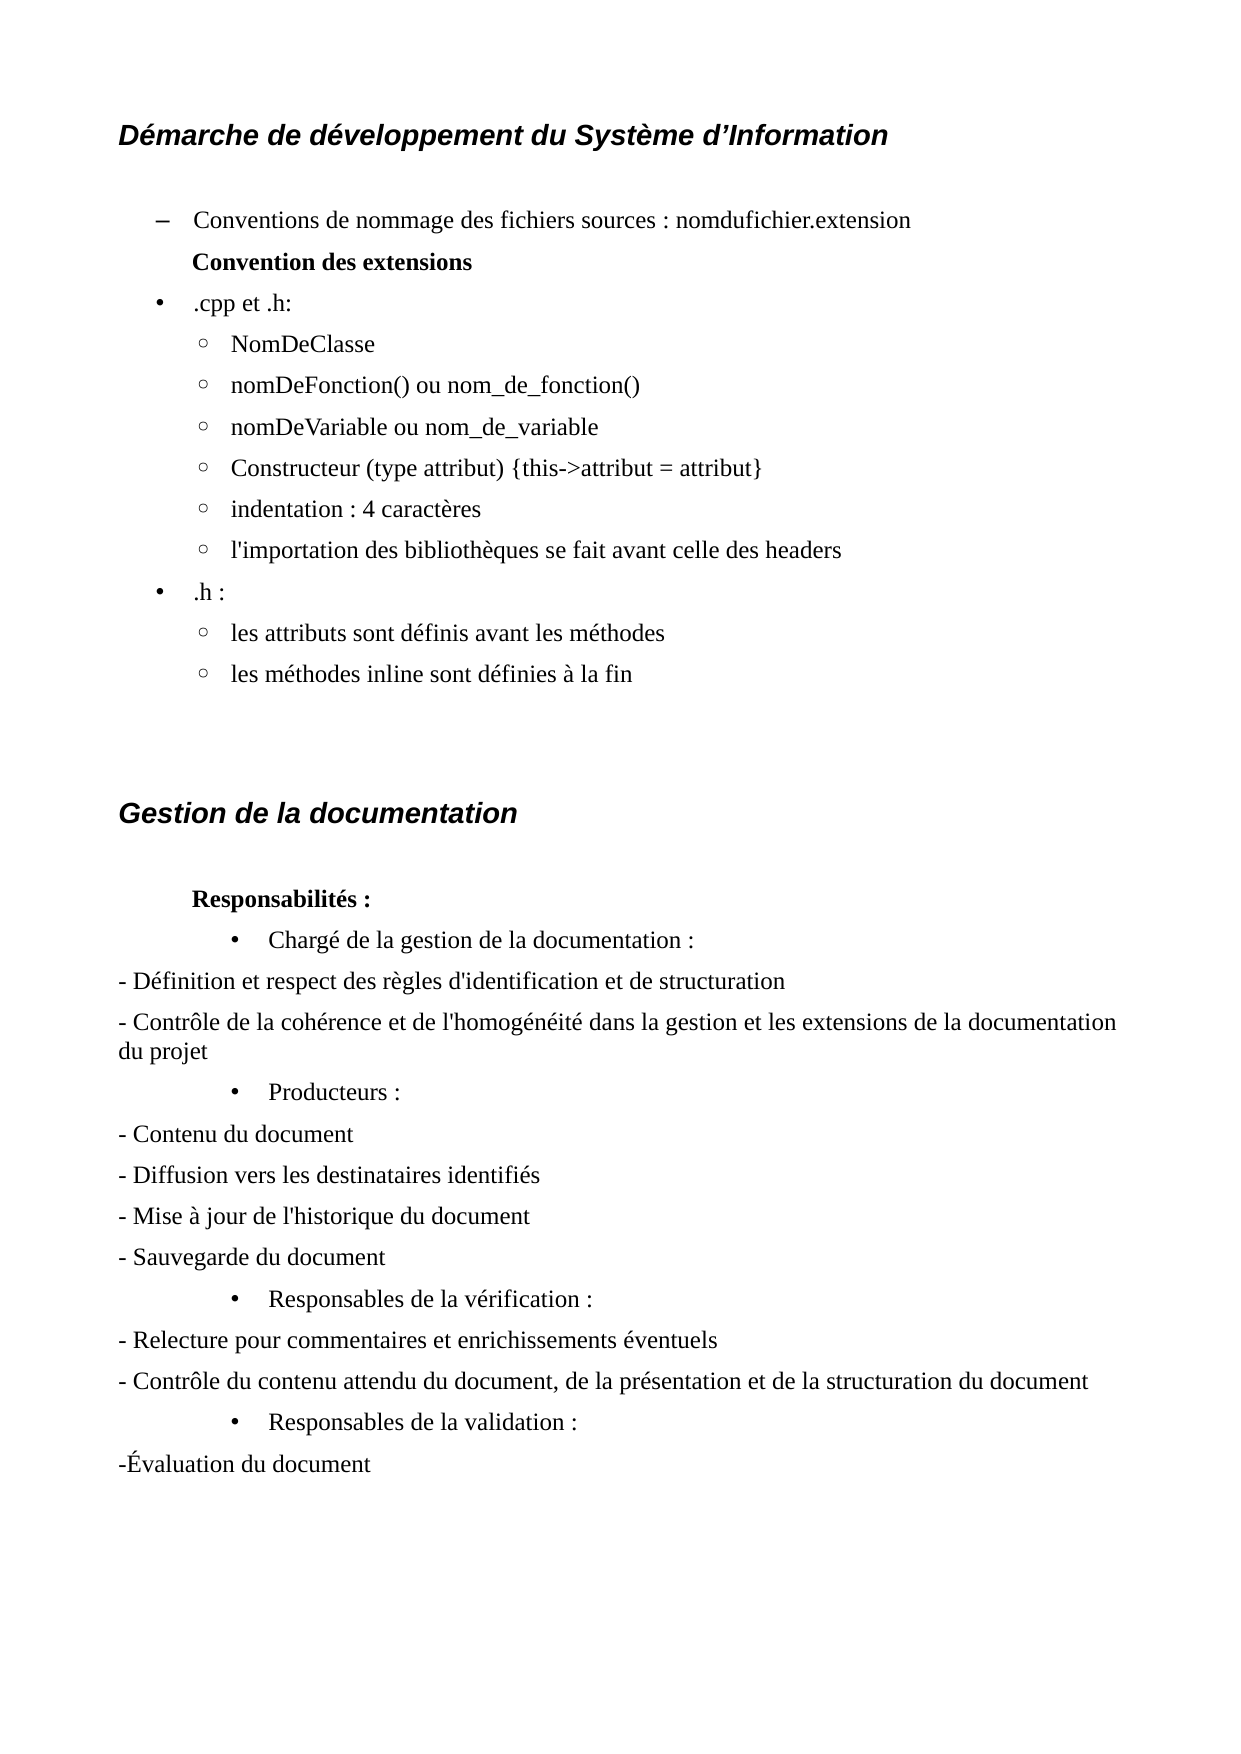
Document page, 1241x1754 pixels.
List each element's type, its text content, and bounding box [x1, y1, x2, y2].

list les méthodes inline sont définies à la fin [193, 659, 1122, 688]
list indentation : 4 caractères [193, 494, 1122, 523]
text -Évaluation du document [118, 1449, 1122, 1477]
list Responsables de la vérification : [231, 1284, 1122, 1312]
list NomDeClasse [193, 329, 1122, 358]
text - Relecture pour commentaires et enrichissements éventuels [118, 1325, 1122, 1354]
text - Diffusion vers les destinataires identifiés [118, 1160, 1122, 1189]
text Convention des extensions [118, 247, 1122, 275]
text - Sauvegarde du document [118, 1242, 1122, 1271]
list Constructeur (type attribut) {this->attribut = attribut} [193, 453, 1122, 482]
list .h : [156, 577, 1122, 605]
text - Mise à jour de l'historique du document [118, 1201, 1122, 1230]
list Chargé de la gestion de la documentation : [231, 925, 1122, 954]
list l'importation des bibliothèques se fait avant celle des headers [193, 535, 1122, 564]
text - Contrôle du contenu attendu du document, de la présentation et de la structuration du document [118, 1366, 1122, 1395]
subtitle Gestion de la documentation [118, 796, 1122, 830]
list Conventions de nommage des fichiers sources : nomdufichier.extension [156, 205, 1122, 234]
subtitle Démarche de développement du Système d’Information [118, 118, 1122, 152]
list Producteurs : [231, 1077, 1122, 1106]
text Responsabilités : [118, 884, 1122, 912]
list nomDeVariable ou nom_de_variable [193, 412, 1122, 440]
text - Contenu du document [118, 1119, 1122, 1147]
list les attributs sont définis avant les méthodes [193, 618, 1122, 647]
text - Contrôle de la cohérence et de l'homogénéité dans la gestion et les extensions de la documentation du projet [118, 1007, 1122, 1065]
text - Définition et respect des règles d'identification et de structuration [118, 966, 1122, 995]
list nomDeFonction() ou nom_de_fonction() [193, 370, 1122, 399]
list Responsables de la validation : [231, 1407, 1122, 1436]
list .cpp et .h: [156, 288, 1122, 317]
